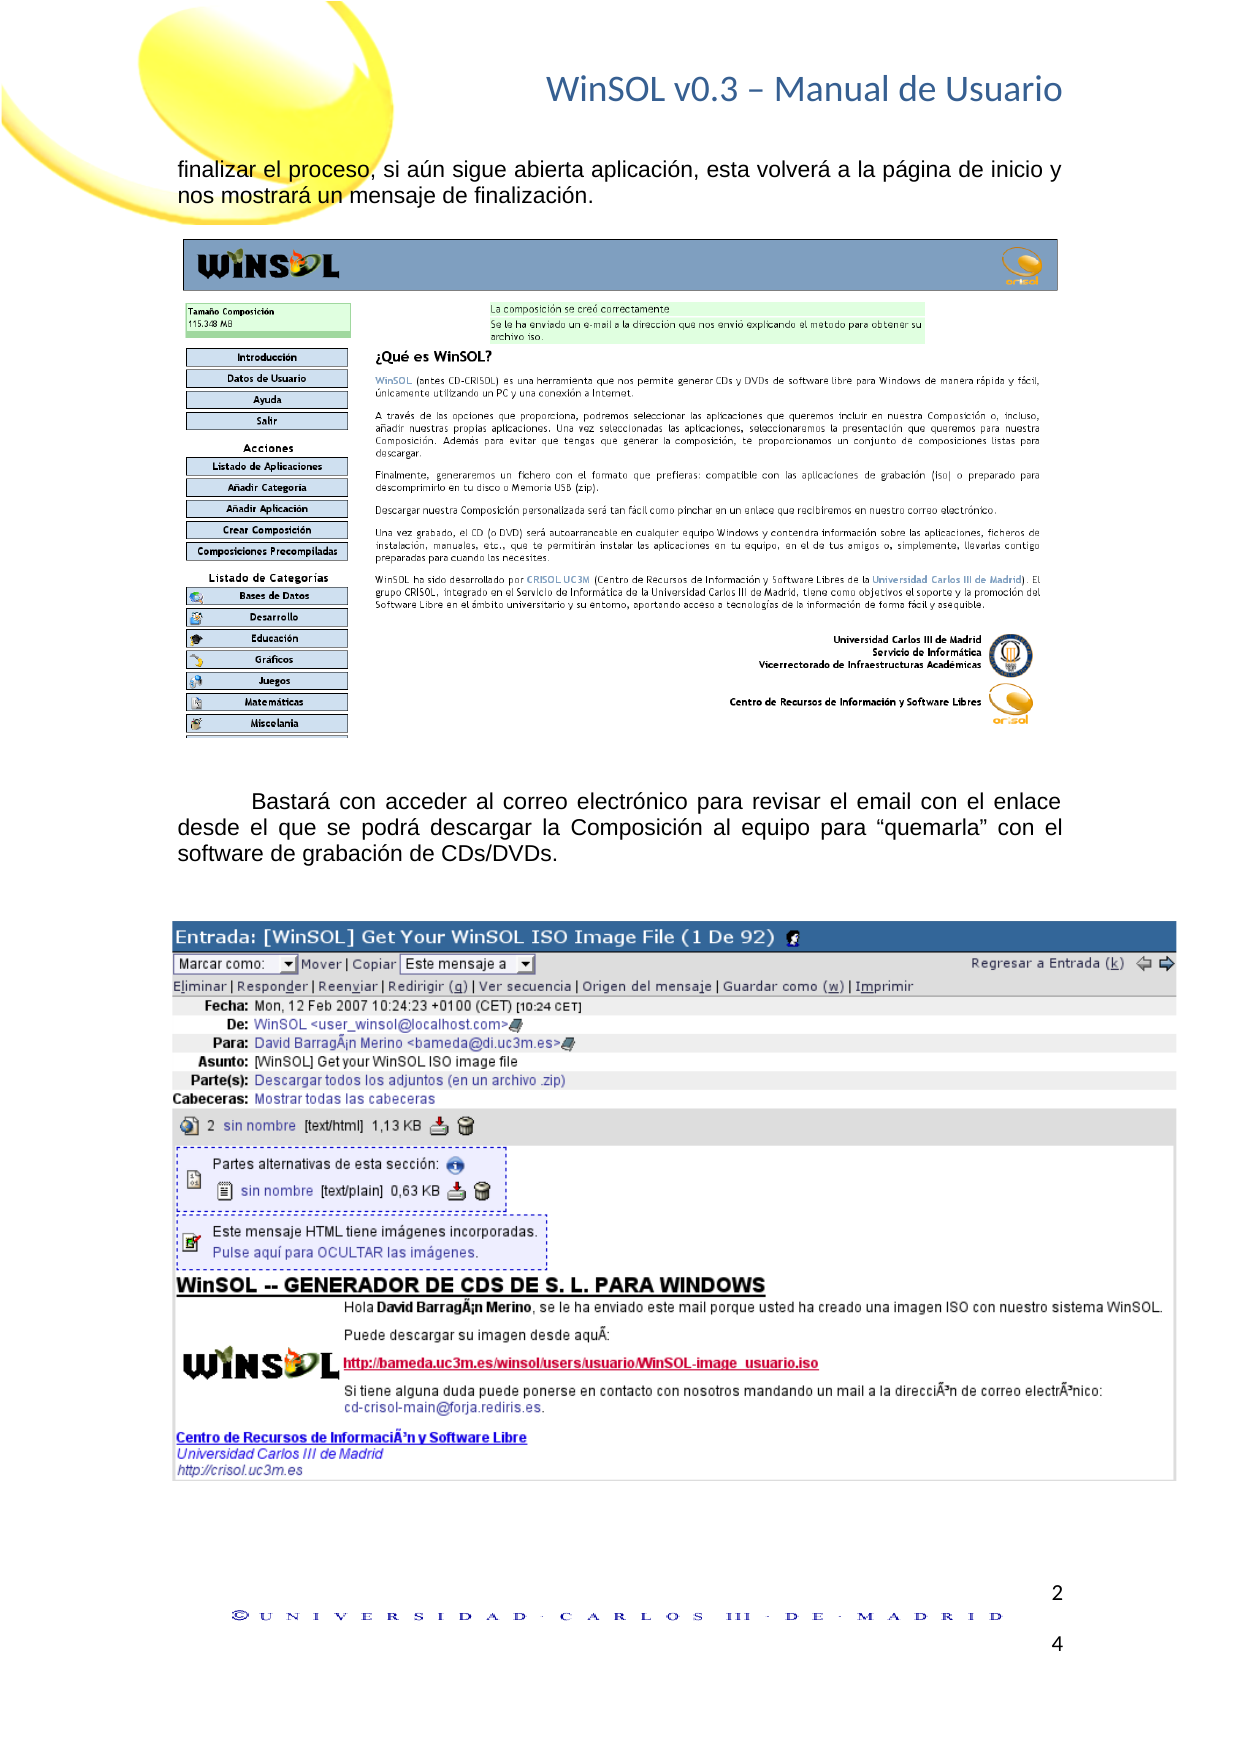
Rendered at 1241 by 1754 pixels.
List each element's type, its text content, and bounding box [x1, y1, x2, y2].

picture [172, 921, 1177, 1481]
text Después de seleccionar la plantilla se seleccionará el tipo de Composición que se desea generar: “Archivo ISO” ideal para tostarlo en un CD/DVD o “Archivo ZIP” que podrá ser descomprimido y copiado en un pendrive. Seguidamente se pulsará sobre CREAR COMPOSICIÓN y comenzará el proceso de generación. Este proceso puede tardar algunos minutos, dependiendo del tamaño de la misma y del numero de aplicaciones que obliguen a realizar descargas de manuales, iconos o software. Al finalizar el proceso, si aún sigue abierta aplicación, esta volverá a la página de inicio y nos mostrará un mensaje de finalización. [458, 157, 1063, 208]
picture [177, 233, 1063, 738]
text Bastará con acceder al correo electrónico para revisar el email con el enlace desde el que se podrá descargar la Composición al equipo para “quemarla” con el software de grabación de CDs/DVDs. [177, 789, 1063, 866]
list Lista Completa Detallada: Este es el listado que aparecerá por defecto, es la mejor forma pare seleccionar/deseleccionar las aplicaciones y las categorías ya que proporciona una visión completa de todo el contenido. [1, 1, 457, 225]
picture [232, 1608, 1035, 1626]
